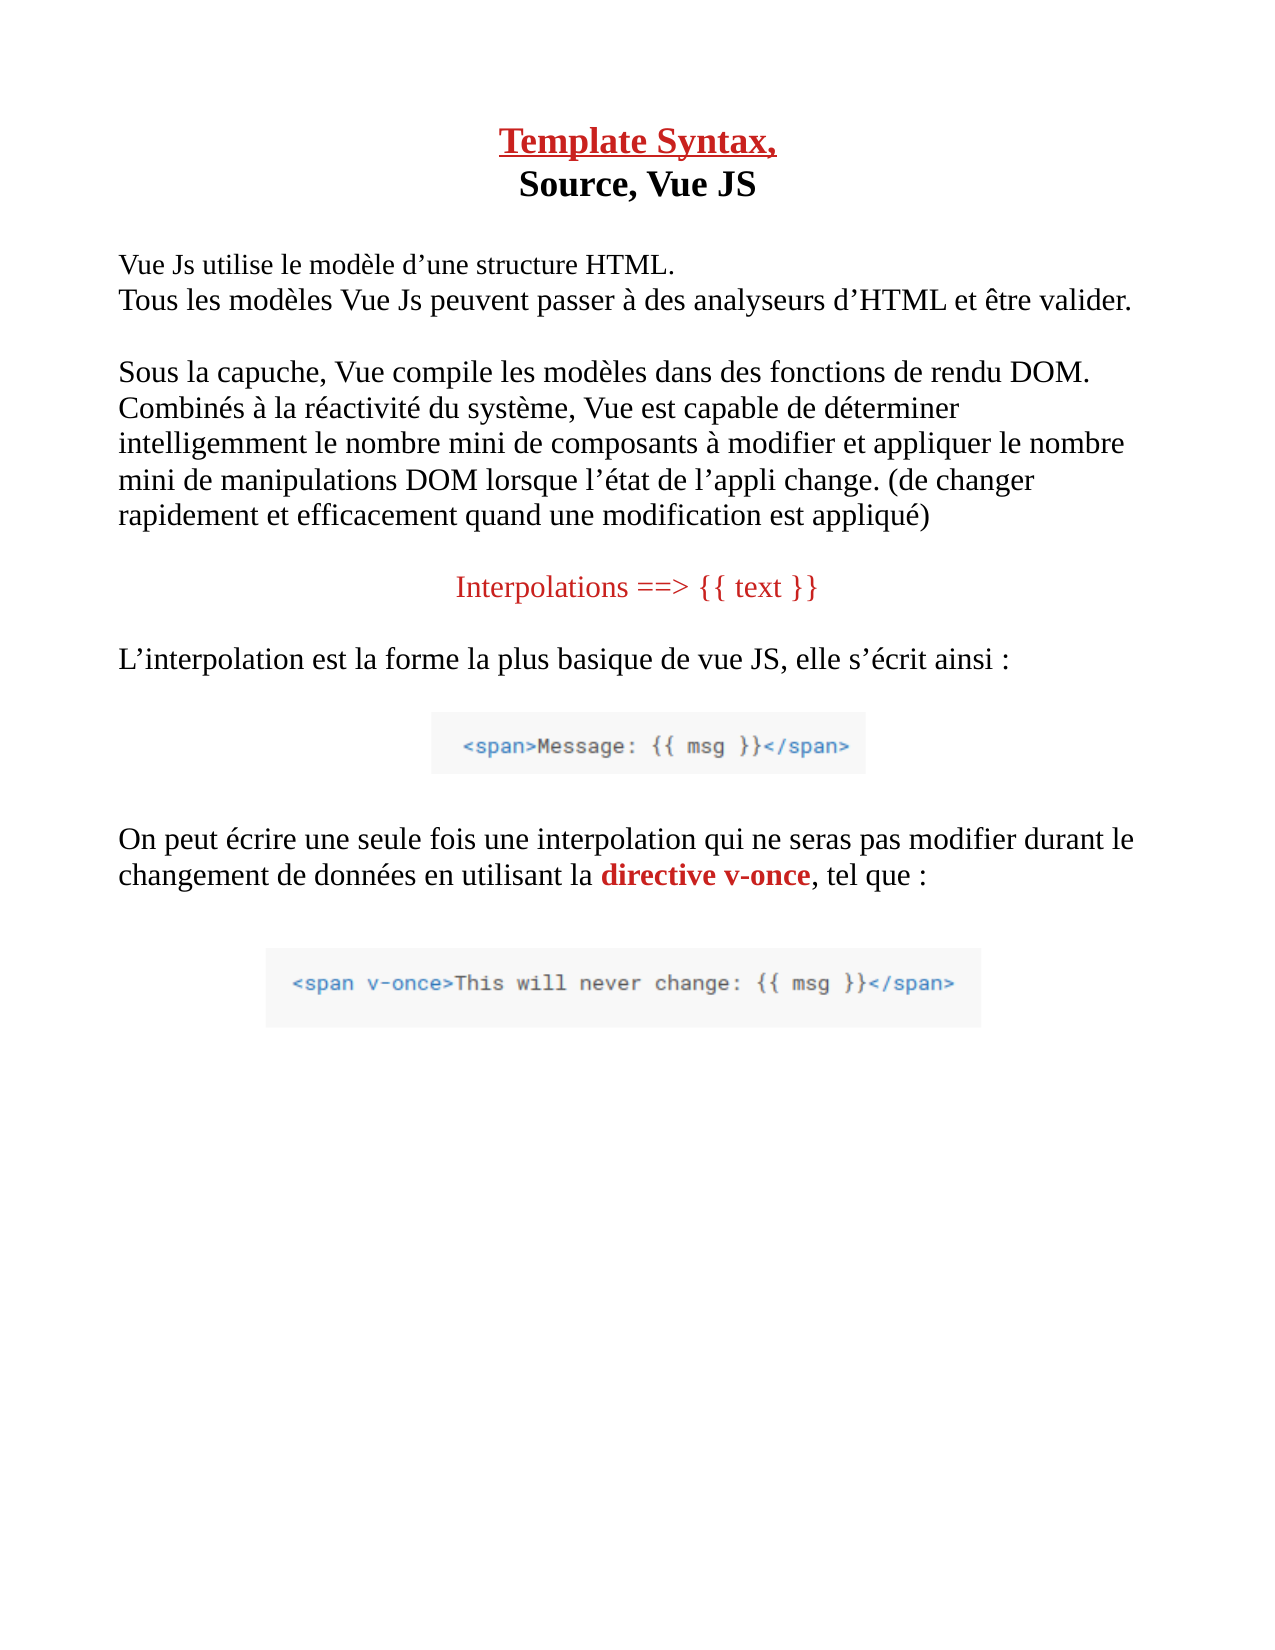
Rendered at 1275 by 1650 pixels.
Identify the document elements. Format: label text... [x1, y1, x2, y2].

picture [265, 948, 982, 1031]
text Template Syntax, [118, 118, 1157, 161]
text L’interpolation est la forme la plus basique de vue JS, elle s’écrit ainsi : [118, 640, 1157, 676]
text On peut écrire une seule fois une interpolation qui ne seras pas modifier durant le changement de données en utilisant la directive v-once, tel que : [118, 820, 1157, 892]
text Source, Vue JS [118, 161, 1157, 204]
text Vue Js utilise le modèle d’une structure HTML. [118, 247, 1157, 281]
text Sous la capuche, Vue compile les modèles dans des fonctions de rendu DOM. Combinés à la réactivité du système, Vue est capable de déterminer intelligemment le nombre mini de composants à modifier et appliquer le nombre mini de manipulations DOM lorsque l’état de l’appli change. (de changer rapidement et efficacement quand une modification est appliqué) [118, 353, 1157, 533]
picture [431, 712, 866, 774]
text Interpolations ==> {{ text }} [118, 568, 1157, 604]
text Tous les modèles Vue Js peuvent passer à des analyseurs d’HTML et être valider. [118, 281, 1157, 317]
